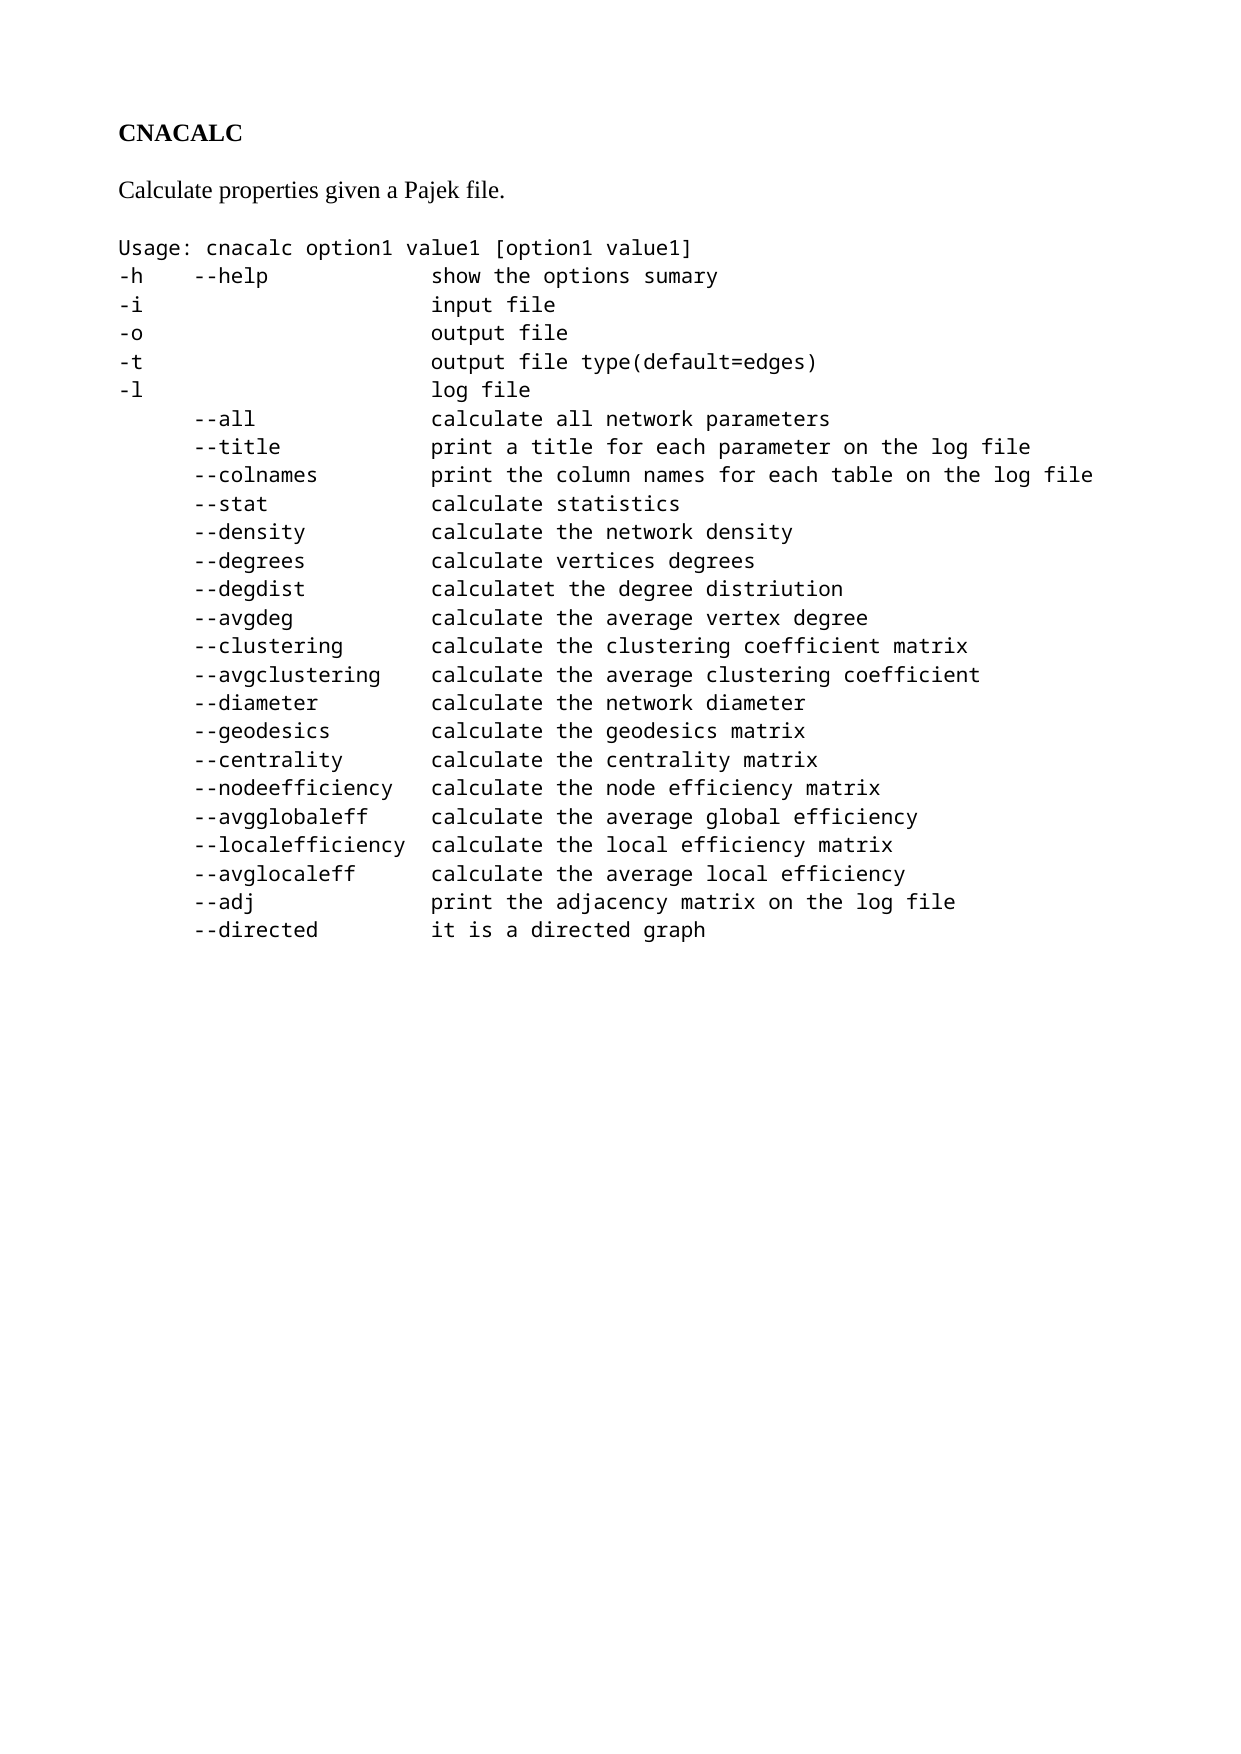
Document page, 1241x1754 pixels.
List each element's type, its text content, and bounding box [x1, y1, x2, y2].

text -h --help show the options sumary [118, 262, 1122, 290]
text Calculate properties given a Pajek file. [118, 176, 1122, 204]
text --geodesics calculate the geodesics matrix [118, 717, 1122, 745]
text --nodeefficiency calculate the node efficiency matrix [118, 773, 1122, 802]
text Usage: cnacalc option1 value1 [option1 value1] [118, 233, 1122, 262]
text --avgdeg calculate the average vertex degree [118, 603, 1122, 631]
text --density calculate the network density [118, 517, 1122, 546]
text --all calculate all network parameters [118, 404, 1122, 432]
text -l log file [118, 375, 1122, 404]
text --colnames print the column names for each table on the log file [118, 461, 1122, 489]
text --directed it is a directed graph [118, 916, 1122, 944]
text --adj print the adjacency matrix on the log file [118, 887, 1122, 916]
text --degdist calculatet the degree distriution [118, 574, 1122, 603]
text --localefficiency calculate the local efficiency matrix [118, 830, 1122, 859]
text --stat calculate statistics [118, 489, 1122, 517]
text -t output file type(default=edges) [118, 347, 1122, 375]
text -o output file [118, 318, 1122, 347]
text --degrees calculate vertices degrees [118, 546, 1122, 574]
text --centrality calculate the centrality matrix [118, 745, 1122, 773]
text --avgclustering calculate the average clustering coefficient [118, 660, 1122, 688]
text --title print a title for each parameter on the log file [118, 432, 1122, 461]
text --diameter calculate the network diameter [118, 688, 1122, 717]
text --avgglobaleff calculate the average global efficiency [118, 802, 1122, 830]
text --avglocaleff calculate the average local efficiency [118, 859, 1122, 887]
text -i input file [118, 290, 1122, 318]
text CNACALC [118, 118, 1122, 147]
text --clustering calculate the clustering coefficient matrix [118, 631, 1122, 660]
